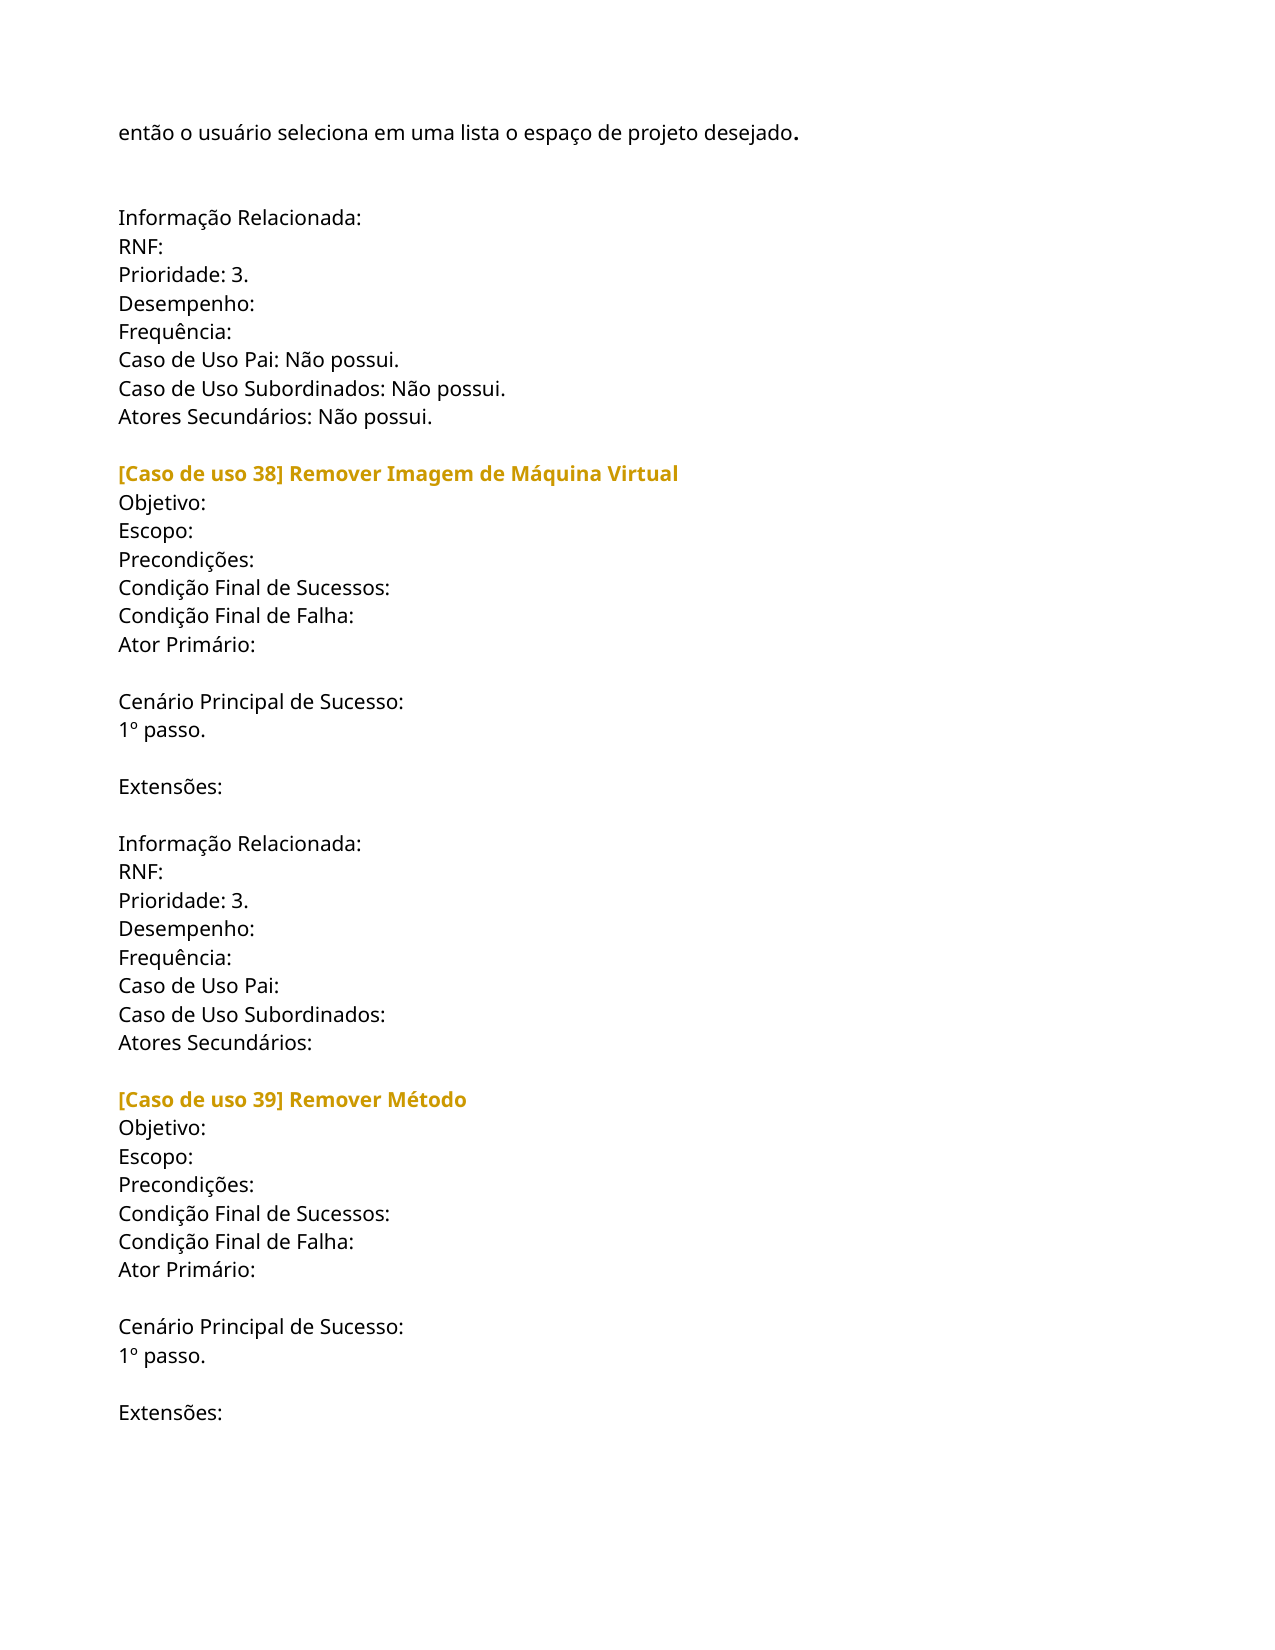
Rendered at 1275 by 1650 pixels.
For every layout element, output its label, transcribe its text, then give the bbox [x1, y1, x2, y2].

text Desempenho: [118, 289, 1157, 317]
text Caso de Uso Subordinados: Não possui. [118, 374, 1157, 402]
text Precondições: [118, 545, 1157, 573]
text Caso de Uso Pai: [118, 971, 1157, 1000]
text Escopo: [118, 516, 1157, 545]
text Caso de Uso Pai: Não possui. [118, 346, 1157, 374]
text Informação Relacionada: [118, 203, 1157, 232]
text Desempenho: [118, 914, 1157, 943]
text Frequência: [118, 943, 1157, 971]
text 1º passo. [118, 1341, 1157, 1369]
text Atores Secundários: Não possui. [118, 402, 1157, 431]
text Prioridade: 3. [118, 886, 1157, 914]
text então o usuário seleciona em uma lista o espaço de projeto desejado. [118, 118, 1157, 147]
text Extensões: [118, 772, 1157, 801]
text RNF: [118, 232, 1157, 260]
text Cenário Principal de Sucesso: [118, 1312, 1157, 1341]
text Frequência: [118, 317, 1157, 346]
text Precondições: [118, 1170, 1157, 1199]
text Prioridade: 3. [118, 260, 1157, 289]
text Ator Primário: [118, 630, 1157, 658]
text Condição Final de Falha: [118, 602, 1157, 630]
text Cenário Principal de Sucesso: [118, 687, 1157, 715]
text Condição Final de Sucessos: [118, 1199, 1157, 1227]
text [Caso de uso 38] Remover Imagem de Máquina Virtual [118, 459, 1157, 488]
text RNF: [118, 857, 1157, 886]
text Escopo: [118, 1142, 1157, 1170]
text Caso de Uso Subordinados: [118, 1000, 1157, 1028]
text 1º passo. [118, 715, 1157, 744]
text Atores Secundários: [118, 1028, 1157, 1057]
text Objetivo: [118, 1113, 1157, 1142]
text Informação Relacionada: [118, 829, 1157, 857]
text Objetivo: [118, 488, 1157, 516]
text [Caso de uso 39] Remover Método [118, 1085, 1157, 1113]
text Ator Primário: [118, 1256, 1157, 1284]
text Extensões: [118, 1398, 1157, 1426]
text Condição Final de Sucessos: [118, 573, 1157, 602]
text Condição Final de Falha: [118, 1227, 1157, 1256]
